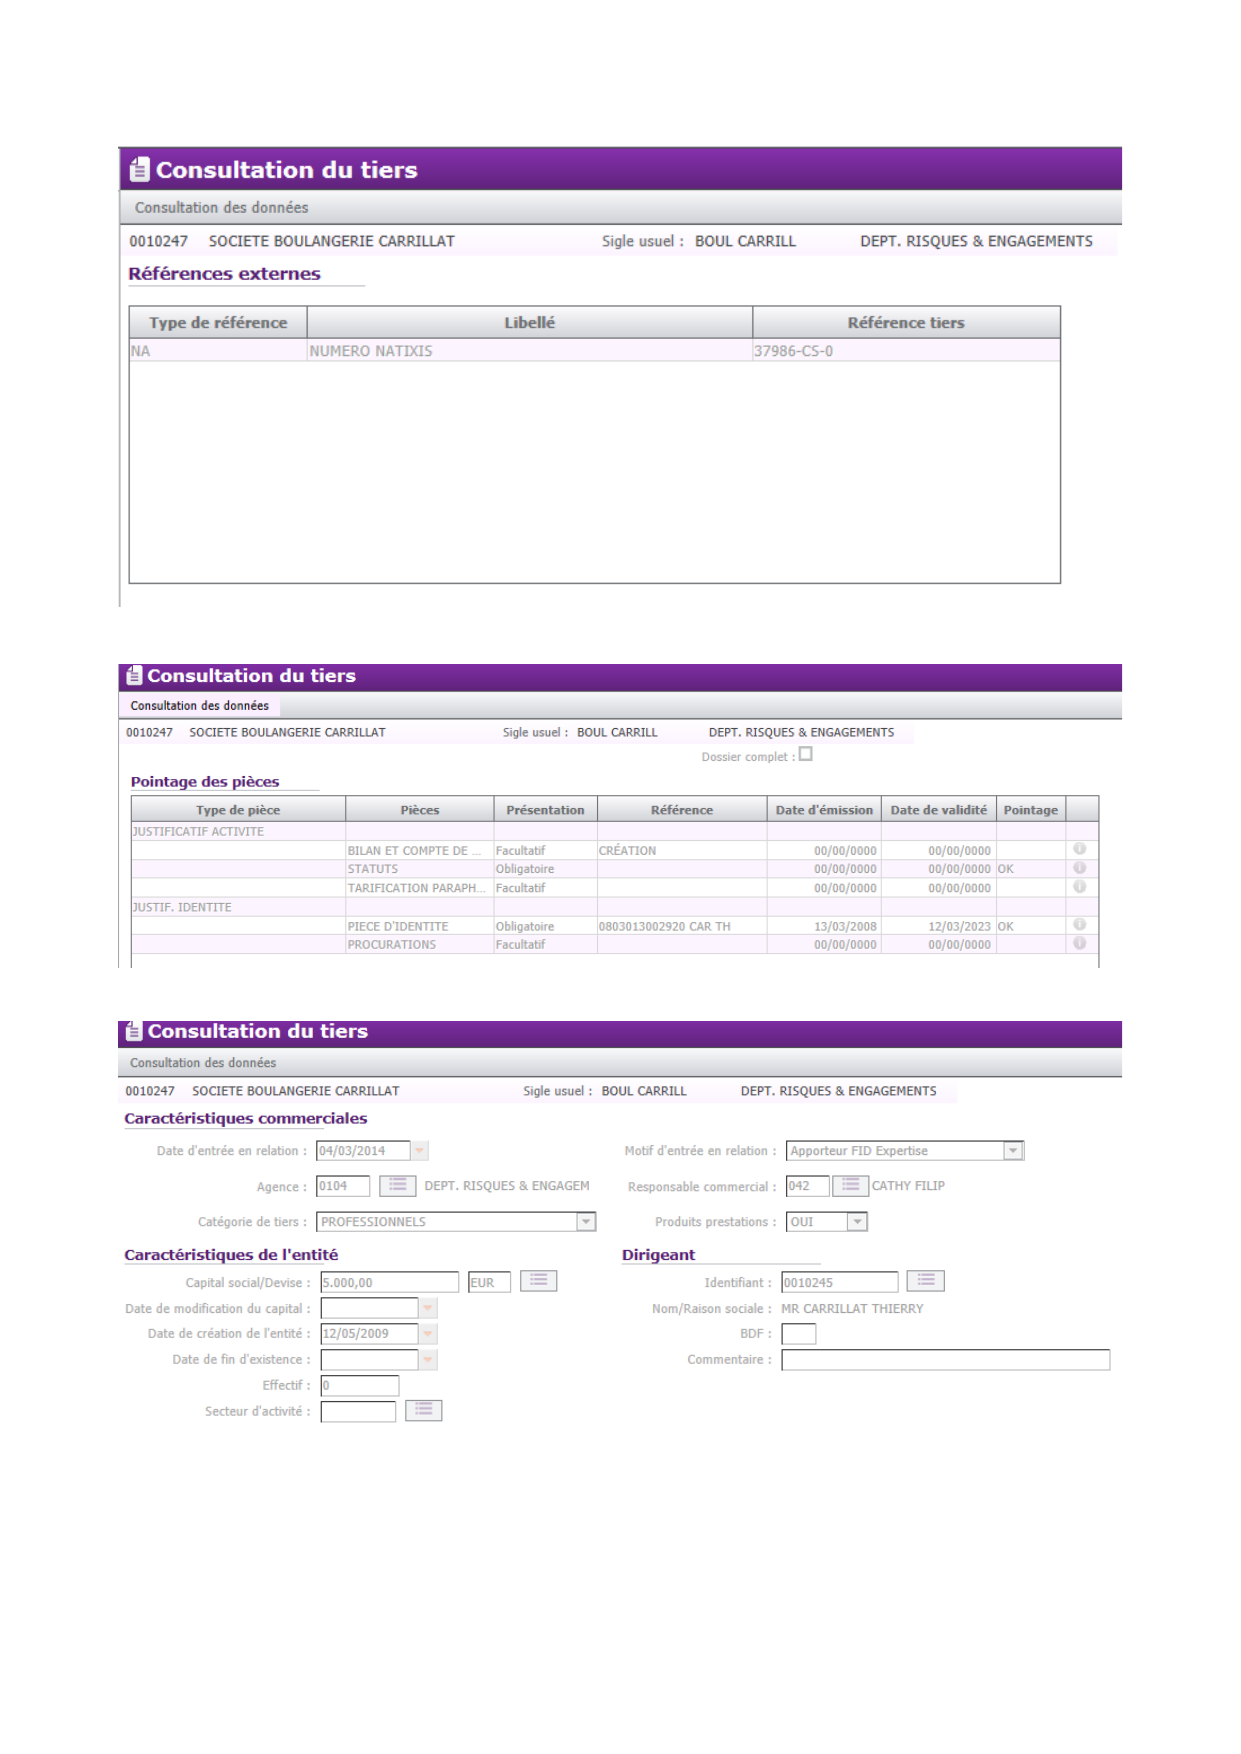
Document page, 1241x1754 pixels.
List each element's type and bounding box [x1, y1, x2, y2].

picture [118, 146, 1123, 607]
picture [118, 664, 1123, 968]
picture [118, 1021, 1123, 1462]
